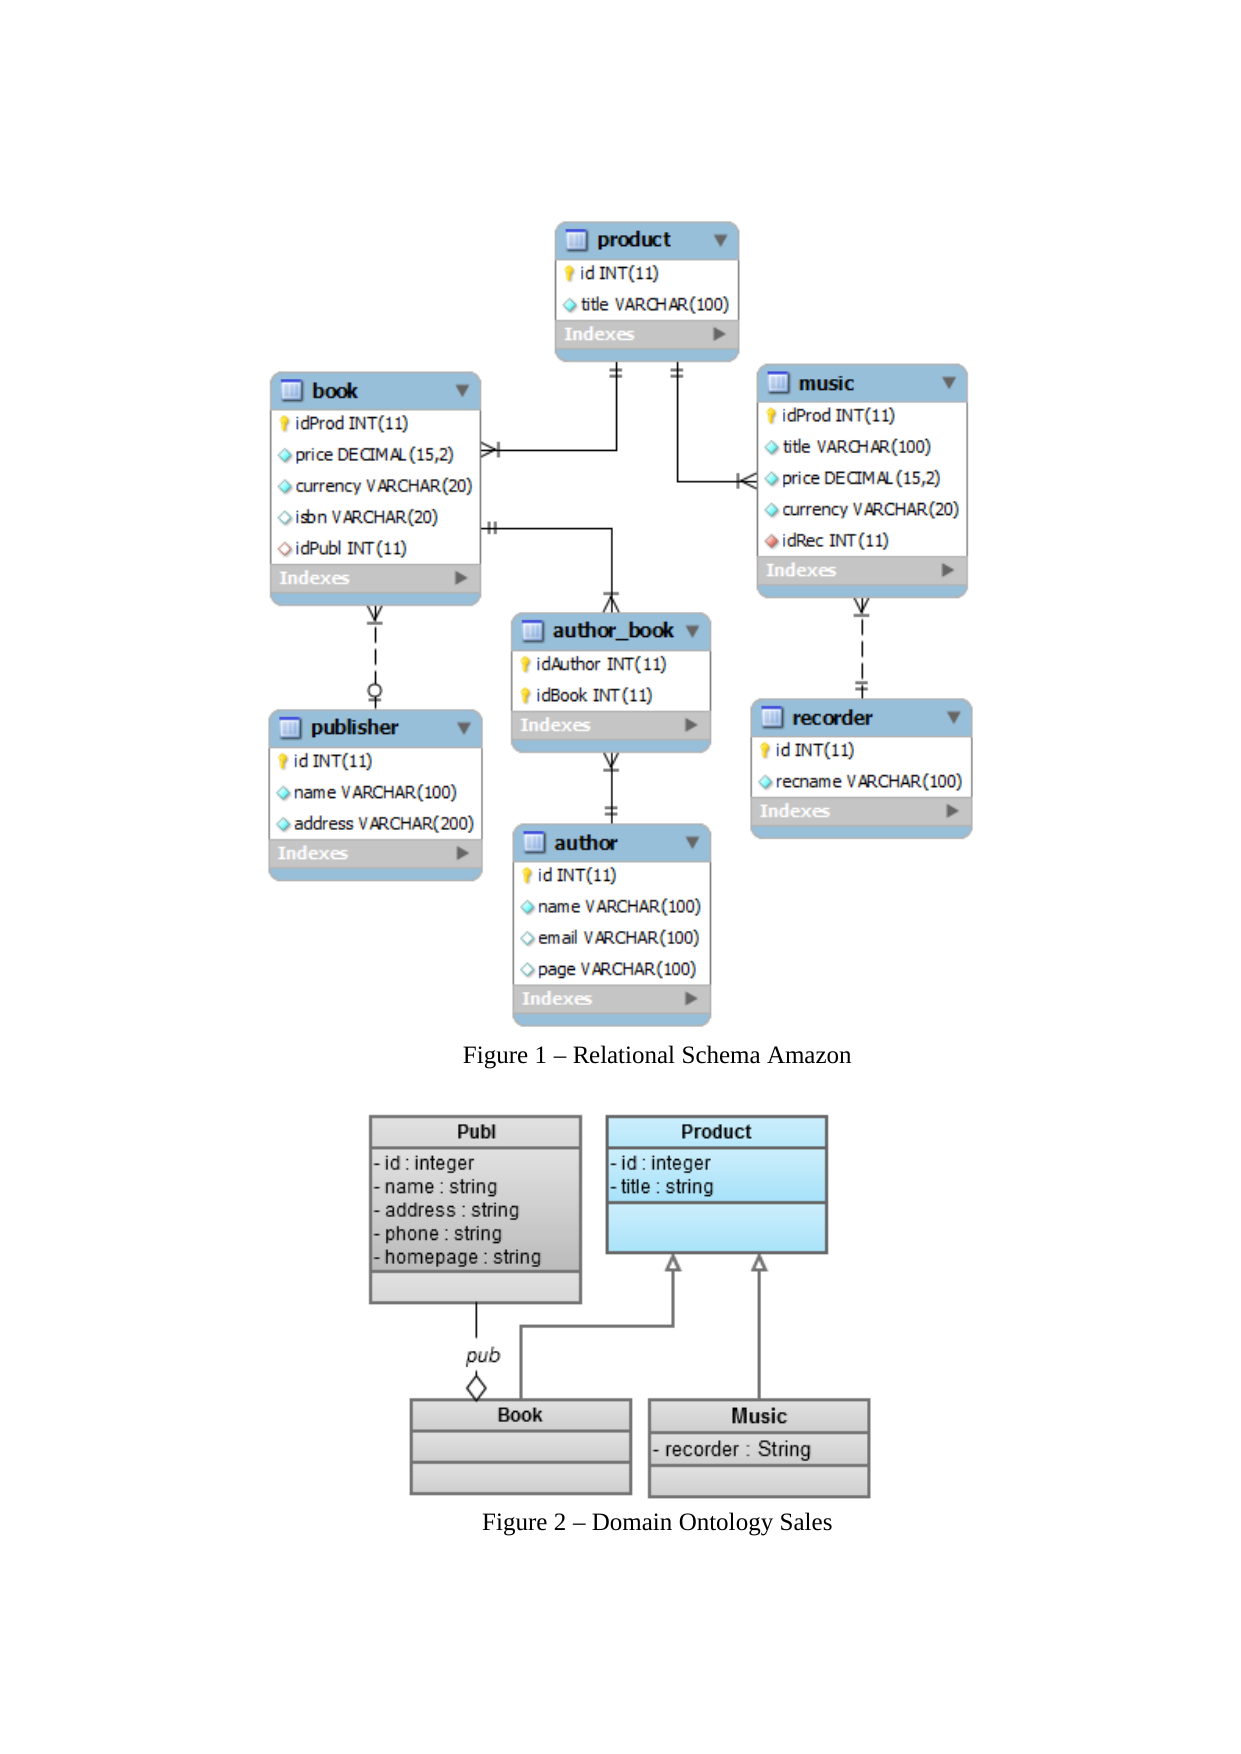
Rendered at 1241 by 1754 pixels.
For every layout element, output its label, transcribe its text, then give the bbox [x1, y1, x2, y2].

text Figure 1 – Relational Schema Amazon [177, 207, 1063, 1069]
picture [253, 206, 987, 1041]
text Figure 2 – Domain Ontology Sales [177, 1122, 1063, 1536]
picture [363, 1109, 877, 1508]
